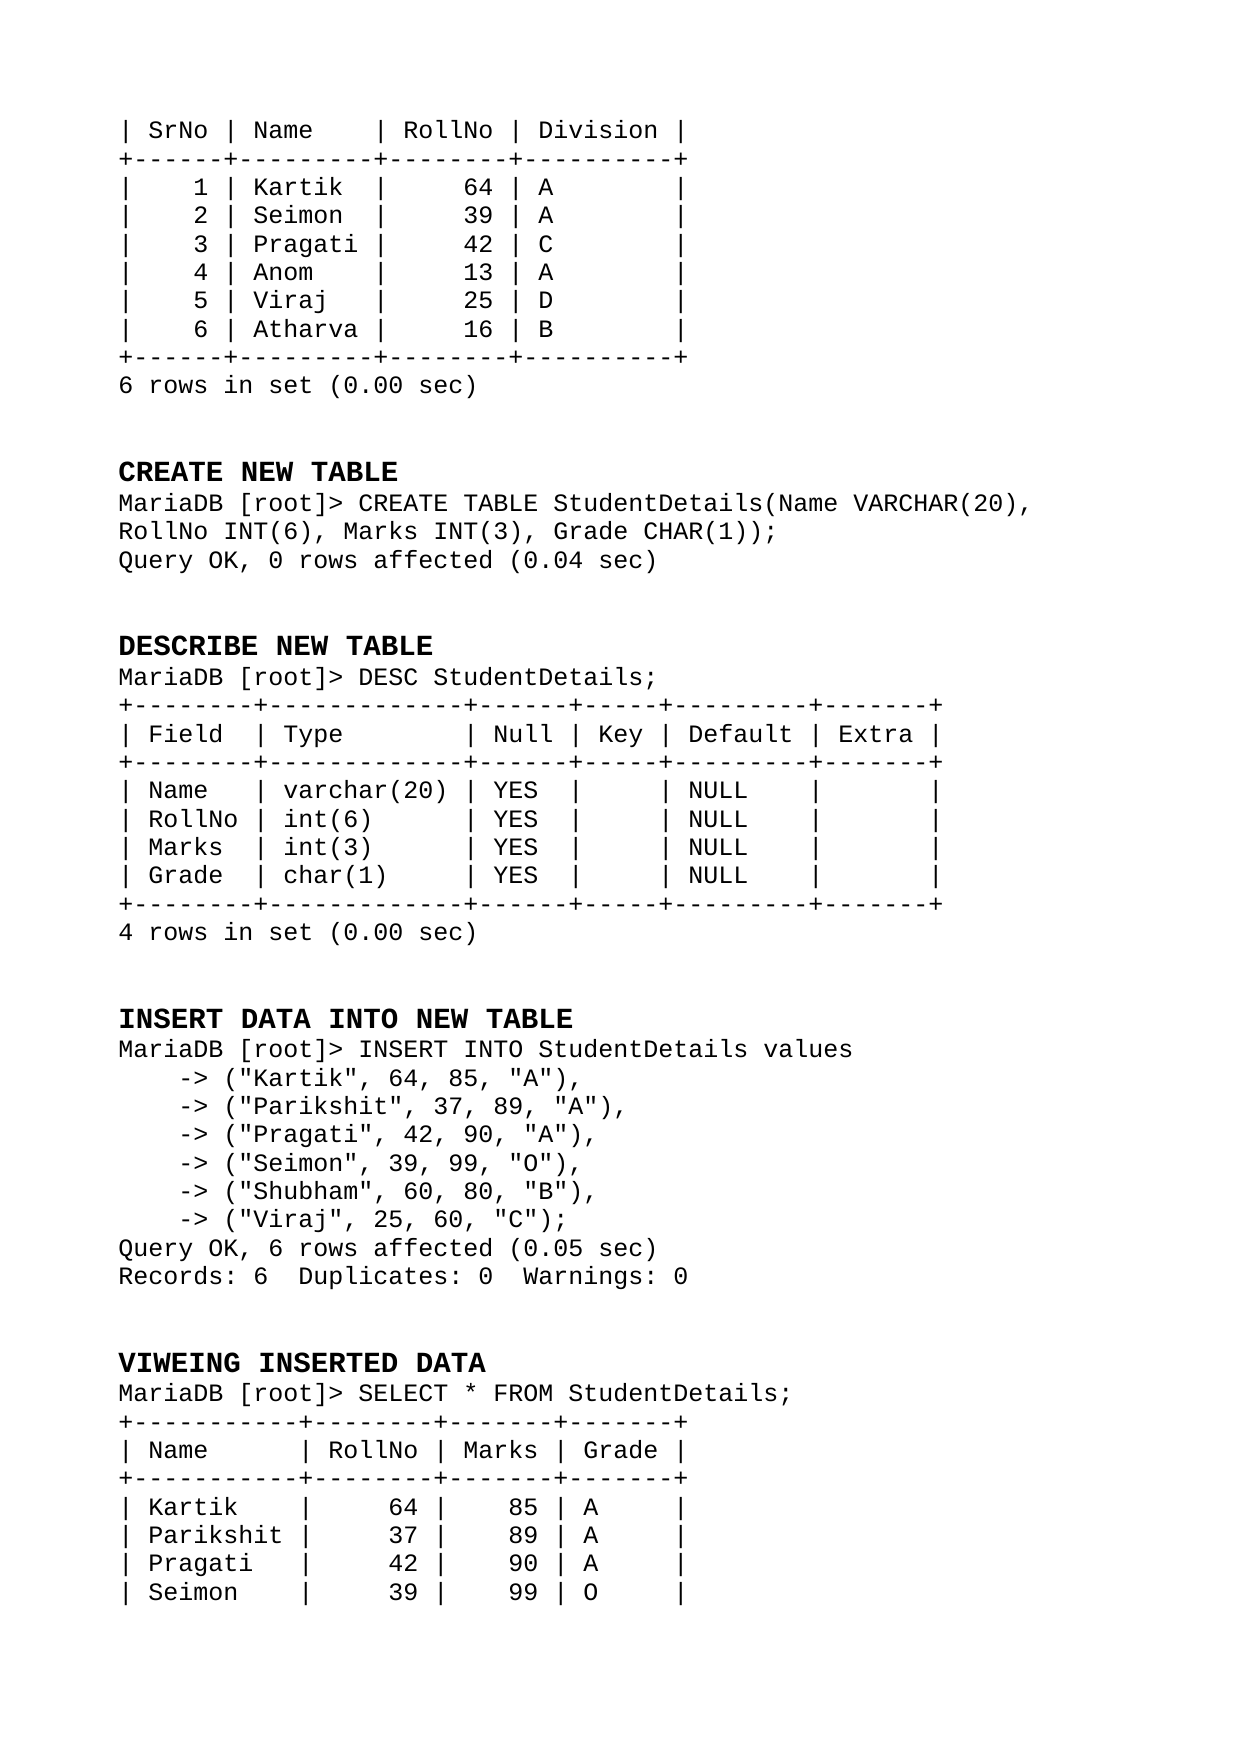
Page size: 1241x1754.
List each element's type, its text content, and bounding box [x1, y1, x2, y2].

text MariaDB [root]> DESC StudentDetails; [118, 664, 1122, 693]
text VIWEING INSERTED DATA [118, 1348, 1122, 1381]
text MariaDB [root]> SELECT * FROM StudentDetails; [118, 1381, 1122, 1409]
text INSERT DATA INTO NEW TABLE [118, 1004, 1122, 1037]
text -> ("Seimon", 39, 99, "O"), [118, 1150, 1122, 1179]
text +--------+-------------+------+-----+---------+-------+ [118, 693, 1122, 721]
text | 4 | Anom | 13 | A | [118, 260, 1122, 288]
text MariaDB [root]> INSERT INTO StudentDetails values [118, 1037, 1122, 1065]
text +-----------+--------+-------+-------+ [118, 1409, 1122, 1438]
text | SrNo | Name | RollNo | Division | [118, 118, 1122, 146]
text Records: 6 Duplicates: 0 Warnings: 0 [118, 1264, 1122, 1292]
text -> ("Shubham", 60, 80, "B"), [118, 1179, 1122, 1207]
text -> ("Pragati", 42, 90, "A"), [118, 1122, 1122, 1150]
text +--------+-------------+------+-----+---------+-------+ [118, 891, 1122, 919]
text 4 rows in set (0.00 sec) [118, 919, 1122, 948]
text | Name | RollNo | Marks | Grade | [118, 1438, 1122, 1466]
text | Parikshit | 37 | 89 | A | [118, 1523, 1122, 1551]
text | Seimon | 39 | 99 | O | [118, 1579, 1122, 1608]
text | 3 | Pragati | 42 | C | [118, 231, 1122, 260]
text -> ("Kartik", 64, 85, "A"), [118, 1065, 1122, 1094]
text Query OK, 6 rows affected (0.05 sec) [118, 1235, 1122, 1264]
text | Name | varchar(20) | YES | | NULL | | [118, 778, 1122, 806]
text | Pragati | 42 | 90 | A | [118, 1551, 1122, 1579]
text | 1 | Kartik | 64 | A | [118, 175, 1122, 203]
text MariaDB [root]> CREATE TABLE StudentDetails(Name VARCHAR(20), RollNo INT(6), Marks INT(3), Grade CHAR(1)); [118, 491, 1122, 547]
text | 2 | Seimon | 39 | A | [118, 203, 1122, 231]
text | Grade | char(1) | YES | | NULL | | [118, 863, 1122, 891]
text Query OK, 0 rows affected (0.04 sec) [118, 547, 1122, 576]
text +------+---------+--------+----------+ [118, 345, 1122, 373]
text +-----------+--------+-------+-------+ [118, 1466, 1122, 1494]
text | Kartik | 64 | 85 | A | [118, 1494, 1122, 1523]
text | Marks | int(3) | YES | | NULL | | [118, 834, 1122, 863]
text +--------+-------------+------+-----+---------+-------+ [118, 749, 1122, 778]
text | RollNo | int(6) | YES | | NULL | | [118, 806, 1122, 834]
text +------+---------+--------+----------+ [118, 146, 1122, 175]
text | 6 | Atharva | 16 | B | [118, 316, 1122, 345]
text | Field | Type | Null | Key | Default | Extra | [118, 721, 1122, 749]
text -> ("Parikshit", 37, 89, "A"), [118, 1094, 1122, 1122]
text | 5 | Viraj | 25 | D | [118, 288, 1122, 316]
text CREATE NEW TABLE [118, 457, 1122, 491]
text DESCRIBE NEW TABLE [118, 632, 1122, 664]
text -> ("Viraj", 25, 60, "C"); [118, 1207, 1122, 1235]
text 6 rows in set (0.00 sec) [118, 373, 1122, 401]
